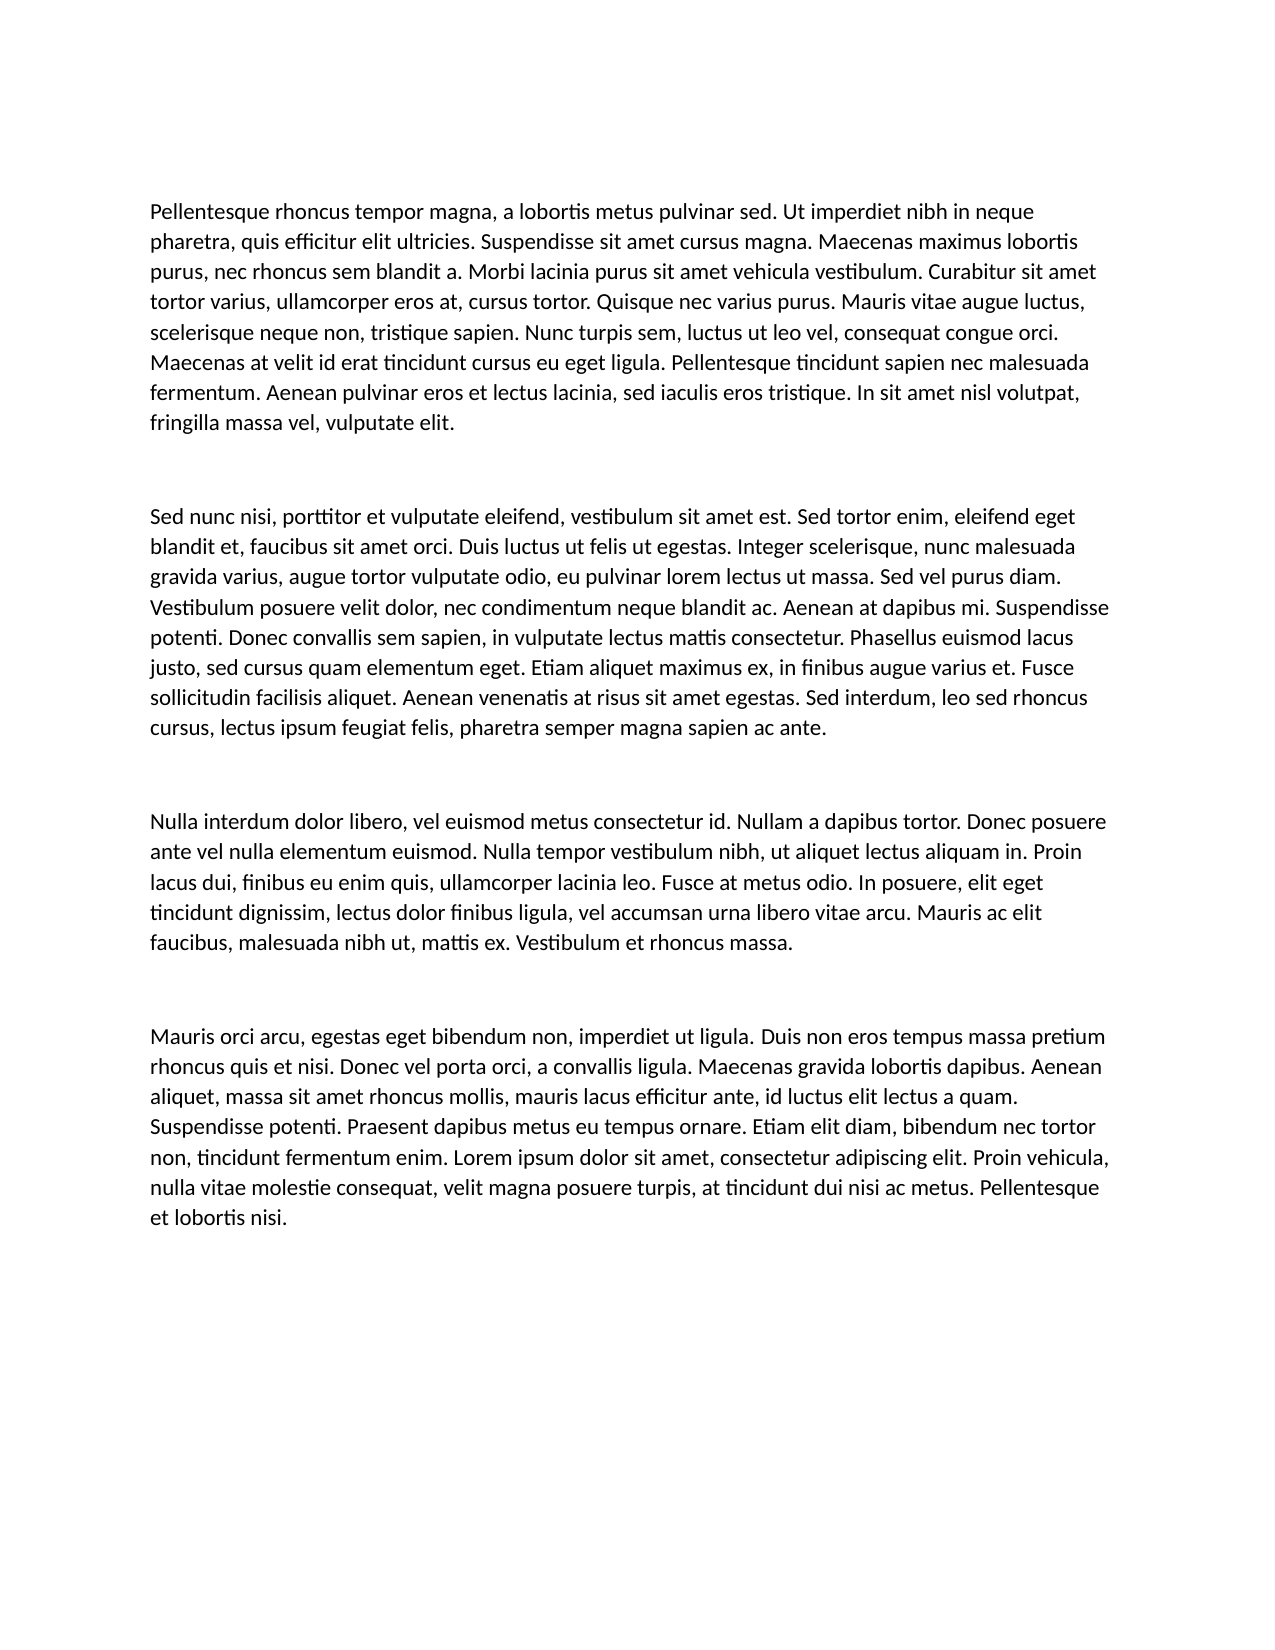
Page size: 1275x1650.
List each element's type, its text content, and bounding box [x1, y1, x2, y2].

text Pellentesque rhoncus tempor magna, a lobortis metus pulvinar sed. Ut imperdiet nibh in neque pharetra, quis efficitur elit ultricies. Suspendisse sit amet cursus magna. Maecenas maximus lobortis purus, nec rhoncus sem blandit a. Morbi lacinia purus sit amet vehicula vestibulum. Curabitur sit amet tortor varius, ullamcorper eros at, cursus tortor. Quisque nec varius purus. Mauris vitae augue luctus, scelerisque neque non, tristique sapien. Nunc turpis sem, luctus ut leo vel, consequat congue orci. Maecenas at velit id erat tincidunt cursus eu eget ligula. Pellentesque tincidunt sapien nec malesuada fermentum. Aenean pulvinar eros et lectus lacinia, sed iaculis eros tristique. In sit amet nisl volutpat, fringilla massa vel, vulputate elit. [150, 197, 1125, 436]
text Nulla interdum dolor libero, vel euismod metus consectetur id. Nullam a dapibus tortor. Donec posuere ante vel nulla elementum euismod. Nulla tempor vestibulum nibh, ut aliquet lectus aliquam in. Proin lacus dui, finibus eu enim quis, ullamcorper lacinia leo. Fusce at metus odio. In posuere, elit eget tincidunt dignissim, lectus dolor finibus ligula, vel accumsan urna libero vitae arcu. Mauris ac elit faucibus, malesuada nibh ut, mattis ex. Vestibulum et rhoncus massa. [150, 807, 1125, 956]
text Mauris orci arcu, egestas eget bibendum non, imperdiet ut ligula. Duis non eros tempus massa pretium rhoncus quis et nisi. Donec vel porta orci, a convallis ligula. Maecenas gravida lobortis dapibus. Aenean aliquet, massa sit amet rhoncus mollis, mauris lacus efficitur ante, id luctus elit lectus a quam. Suspendisse potenti. Praesent dapibus metus eu tempus ornare. Etiam elit diam, bibendum nec tortor non, tincidunt fermentum enim. Lorem ipsum dolor sit amet, consectetur adipiscing elit. Proin vehicula, nulla vitae molestie consequat, velit magna posuere turpis, at tincidunt dui nisi ac metus. Pellentesque et lobortis nisi. [150, 1022, 1125, 1231]
text Sed nunc nisi, porttitor et vulputate eleifend, vestibulum sit amet est. Sed tortor enim, eleifend eget blandit et, faucibus sit amet orci. Duis luctus ut felis ut egestas. Integer scelerisque, nunc malesuada gravida varius, augue tortor vulputate odio, eu pulvinar lorem lectus ut massa. Sed vel purus diam. Vestibulum posuere velit dolor, nec condimentum neque blandit ac. Aenean at dapibus mi. Suspendisse potenti. Donec convallis sem sapien, in vulputate lectus mattis consectetur. Phasellus euismod lacus justo, sed cursus quam elementum eget. Etiam aliquet maximus ex, in finibus augue varius et. Fusce sollicitudin facilisis aliquet. Aenean venenatis at risus sit amet egestas. Sed interdum, leo sed rhoncus cursus, lectus ipsum feugiat felis, pharetra semper magna sapien ac ante. [150, 502, 1125, 742]
